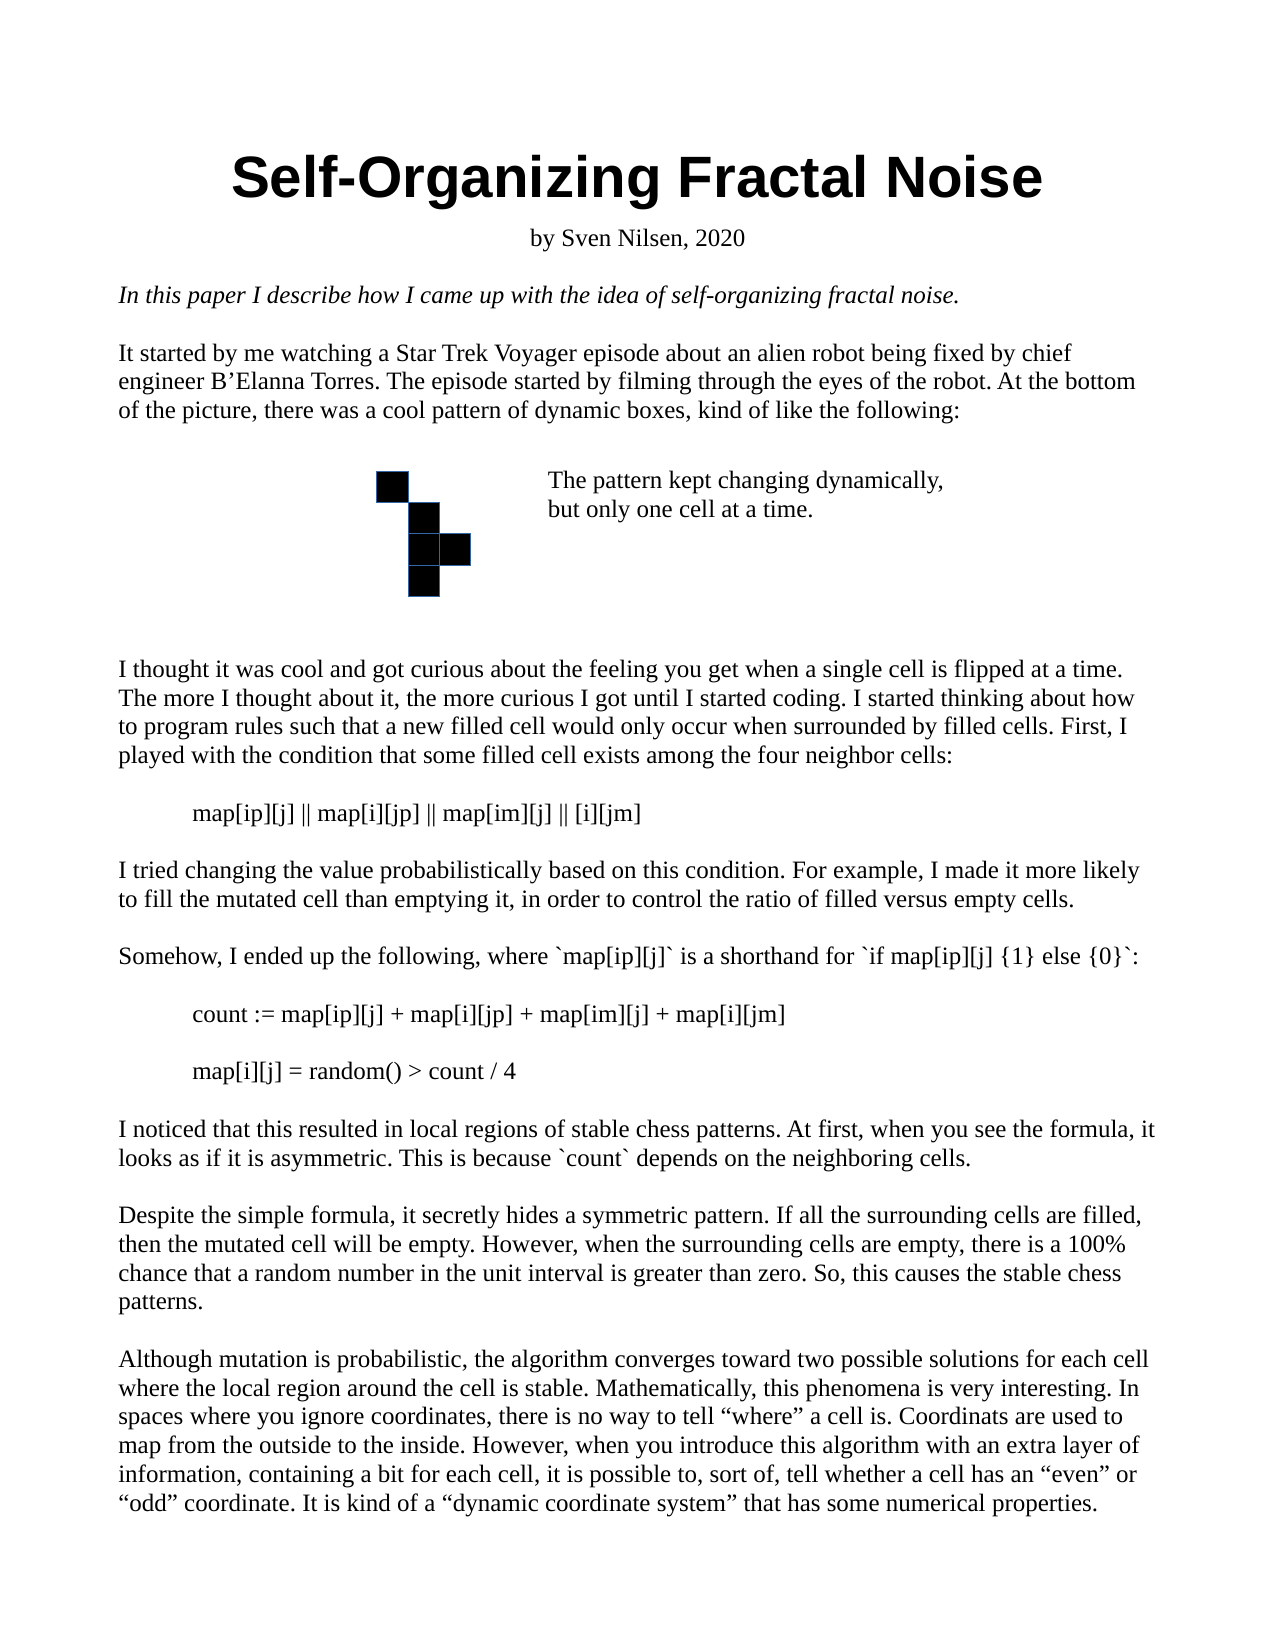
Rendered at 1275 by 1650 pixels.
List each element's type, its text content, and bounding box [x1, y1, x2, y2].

text map[i][j] = random() > count / 4 [118, 1056, 1157, 1085]
text I tried changing the value probabilistically based on this condition. For example, I made it more likely to fill the mutated cell than emptying it, in order to control the ratio of filled versus empty cells. [118, 855, 1157, 913]
text Although mutation is probabilistic, the algorithm converges toward two possible solutions for each cell where the local region around the cell is stable. Mathematically, this phenomena is very interesting. In spaces where you ignore coordinates, there is no way to tell “where” a cell is. Coordinats are used to map from the outside to the inside. However, when you introduce this algorithm with an extra layer of information, containing a bit for each cell, it is possible to, sort of, tell whether a cell has an “even” or “odd” coordinate. It is kind of a “dynamic coordinate system” that has some numerical properties. [118, 1344, 1157, 1516]
text I noticed that this resulted in local regions of stable chess patterns. At first, when you see the formula, it looks as if it is asymmetric. This is because `count` depends on the neighboring cells. [118, 1114, 1157, 1171]
text I thought it was cool and got curious about the feeling you get when a single cell is flipped at a time. [118, 654, 1157, 683]
text Somehow, I ended up the following, where `map[ip][j]` is a shorthand for `if map[ip][j] {1} else {0}`: [118, 941, 1157, 970]
text In this paper I describe how I came up with the idea of self-organizing fractal noise. [118, 280, 1157, 309]
text Despite the simple formula, it secretly hides a symmetric pattern. If all the surrounding cells are filled, then the mutated cell will be empty. However, when the surrounding cells are empty, there is a 100% chance that a random number in the unit interval is greater than zero. So, this causes the stable chess patterns. [118, 1200, 1157, 1315]
title Self-Organizing Fractal Noise [118, 143, 1157, 210]
text by Sven Nilsen, 2020 [118, 223, 1157, 251]
text The more I thought about it, the more curious I got until I started coding. I started thinking about how to program rules such that a new filled cell would only occur when surrounded by filled cells. First, I played with the condition that some filled cell exists among the four neighbor cells: [118, 683, 1157, 769]
text map[ip][j] || map[i][jp] || map[im][j] || [i][jm] [118, 798, 1157, 826]
text count := map[ip][j] + map[i][jp] + map[im][j] + map[i][jm] [118, 999, 1157, 1028]
text It started by me watching a Star Trek Voyager episode about an alien robot being fixed by chief engineer B’Elanna Torres. The episode started by filming through the eyes of the robot. At the bottom of the picture, there was a cool pattern of dynamic boxes, kind of like the following: [118, 338, 1157, 424]
